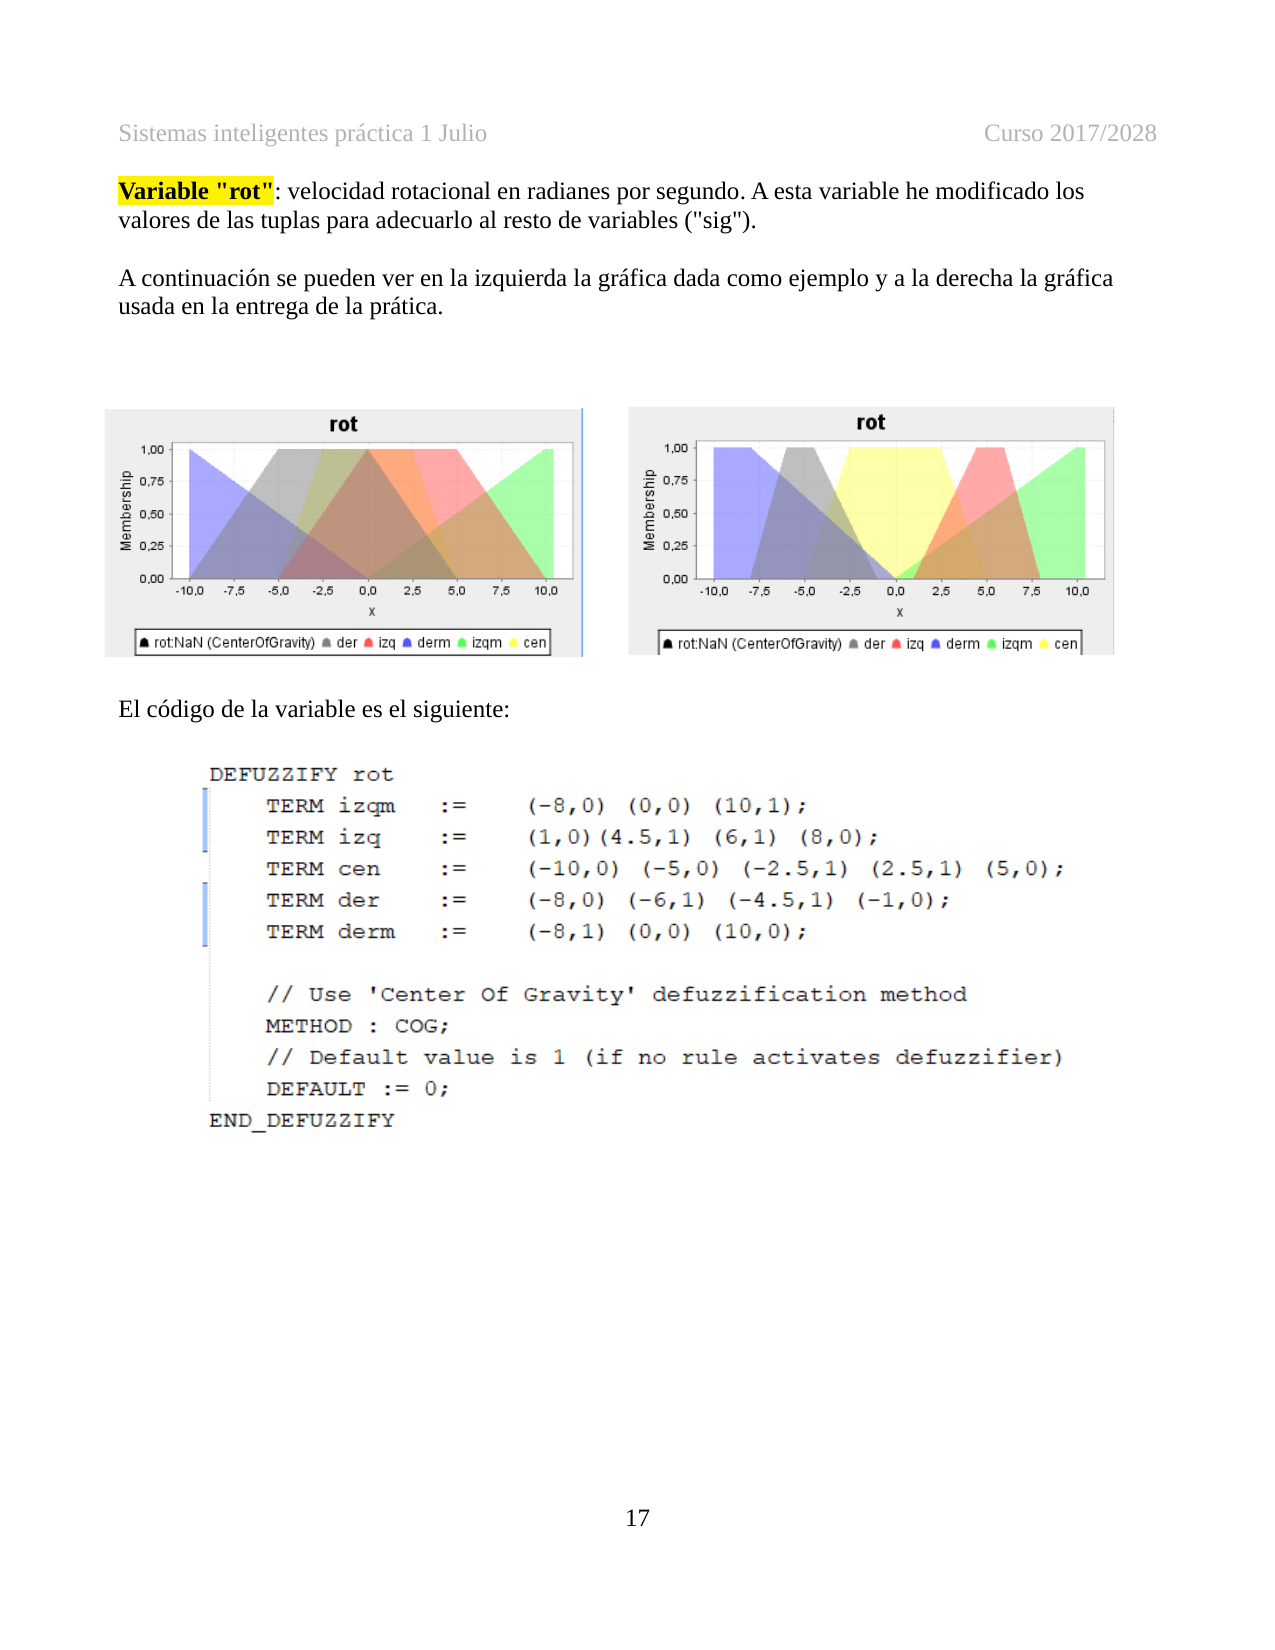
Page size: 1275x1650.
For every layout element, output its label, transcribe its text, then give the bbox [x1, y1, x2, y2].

picture [628, 407, 1115, 655]
text A continuación se pueden ver en la izquierda la gráfica dada como ejemplo y a la derecha la gráfica usada en la entrega de la prática. [118, 263, 1157, 320]
text Variable "rot": velocidad rotacional en radianes por segundo. A esta variable he modificado los valores de las tuplas para adecuarlo al resto de variables ("sig"). [118, 176, 1157, 234]
text El código de la variable es el siguiente: [118, 694, 1157, 723]
picture [104, 408, 583, 657]
picture [202, 761, 1073, 1137]
